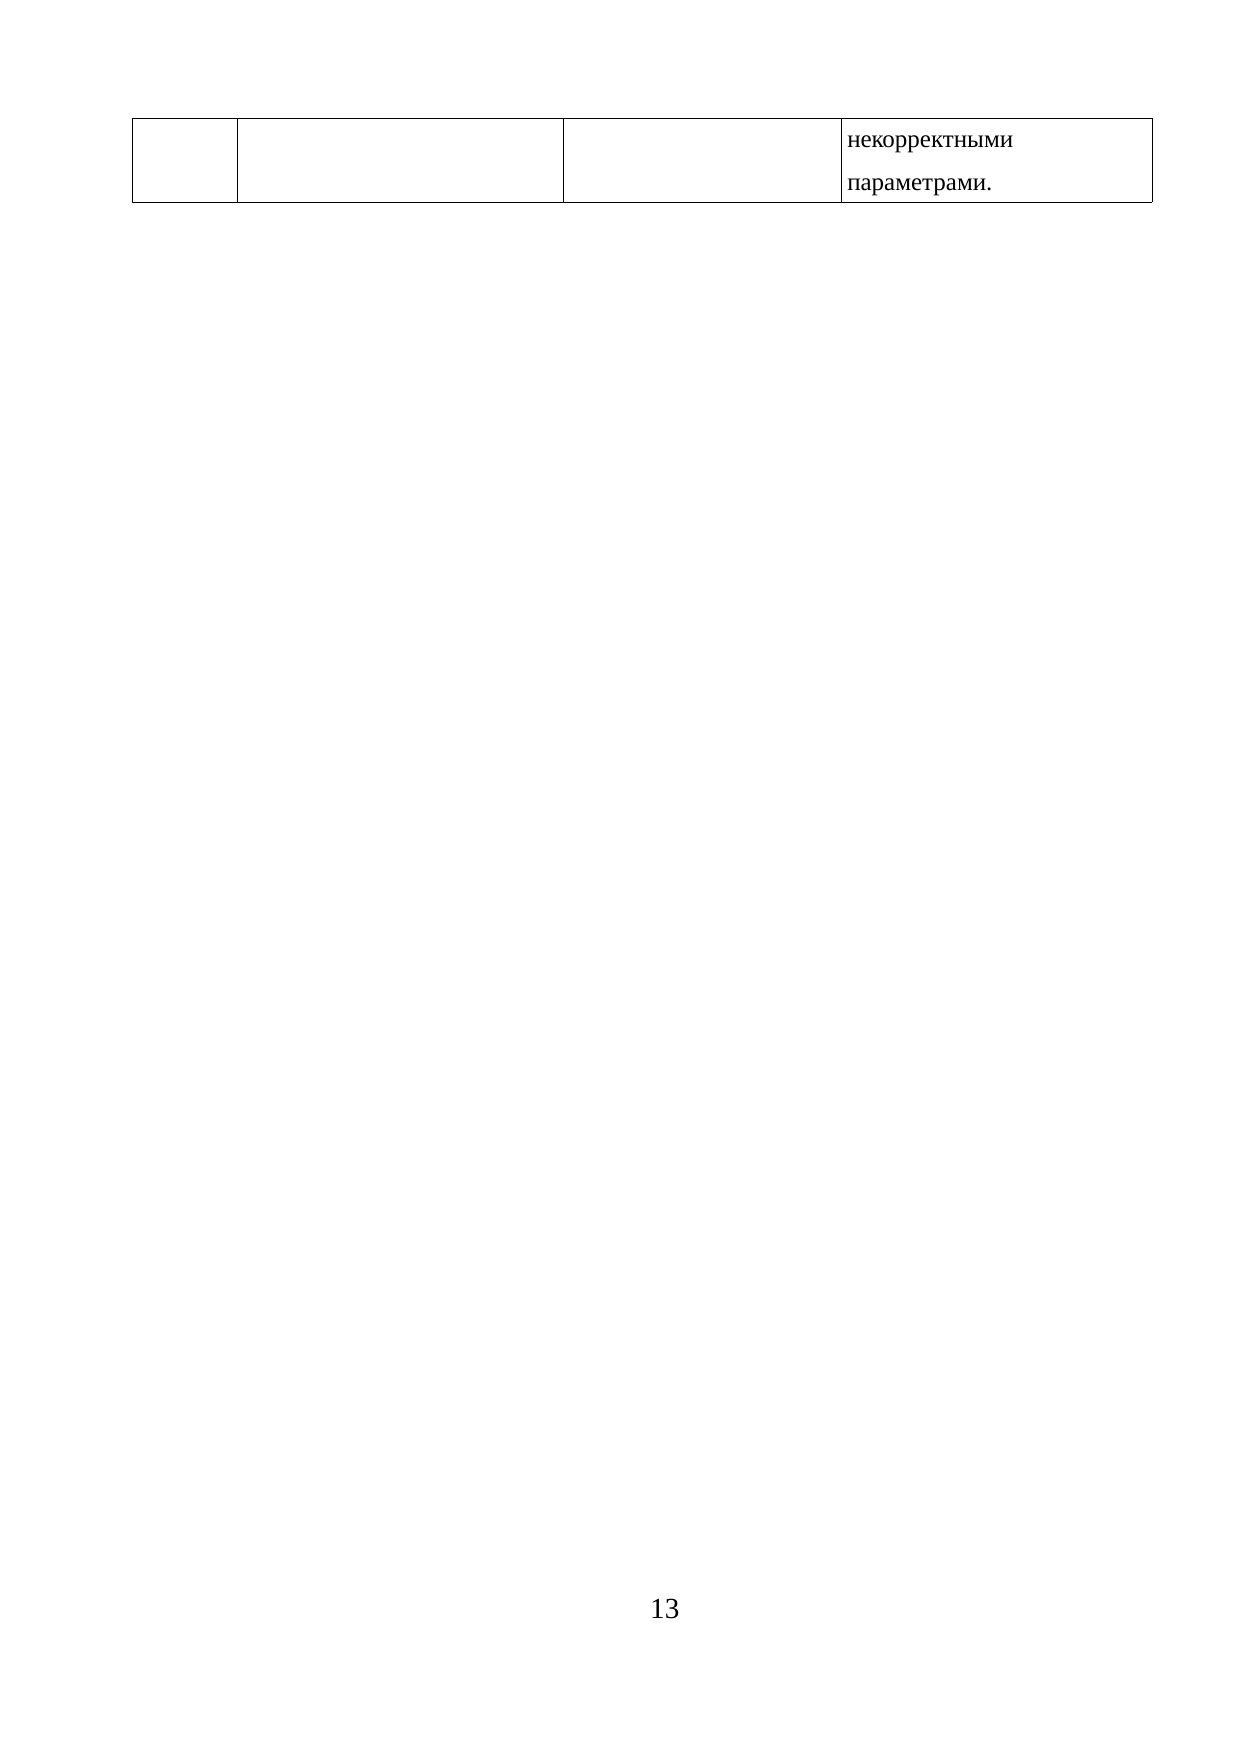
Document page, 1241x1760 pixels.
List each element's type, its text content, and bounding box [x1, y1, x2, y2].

table_cell [564, 119, 841, 202]
table_cell некорректными параметрами. [842, 119, 1152, 202]
table_cell [238, 119, 563, 202]
table_cell [133, 119, 237, 202]
